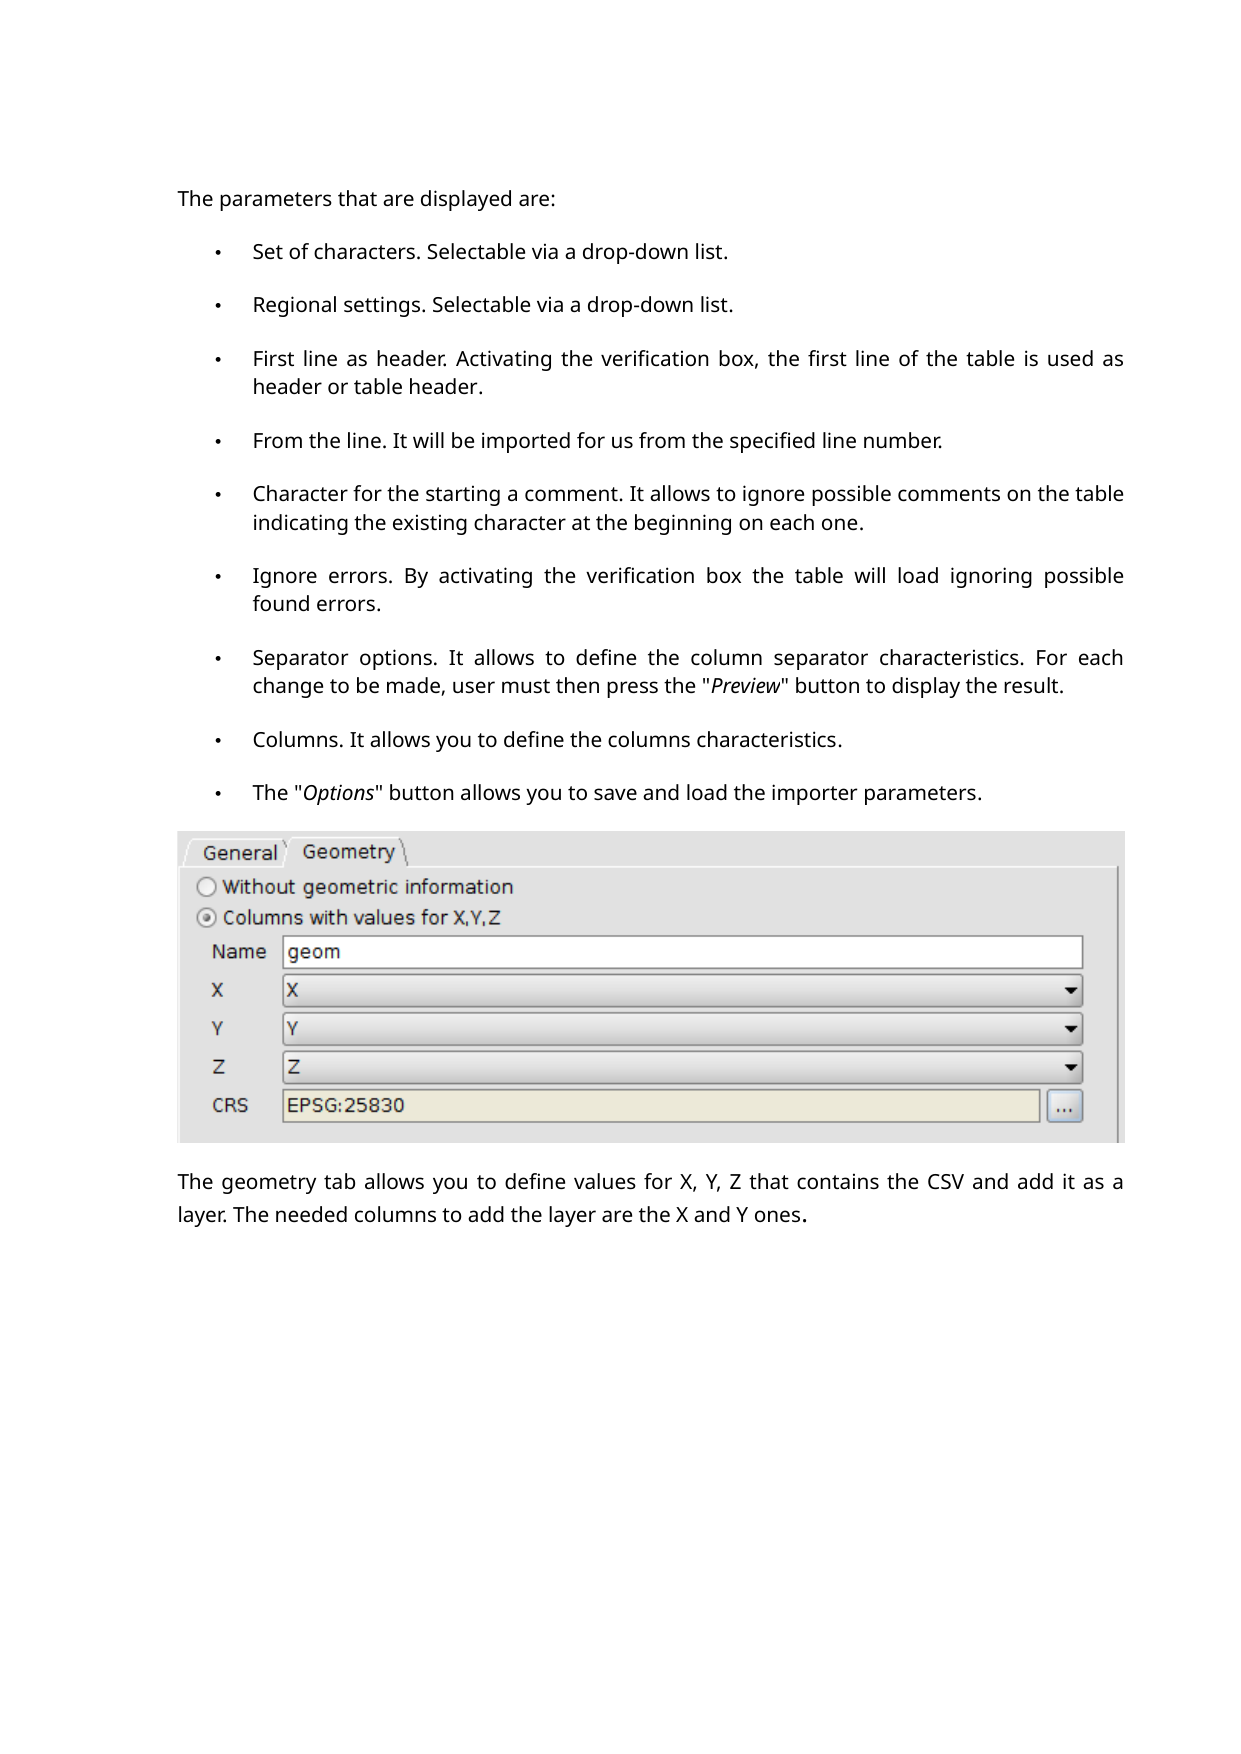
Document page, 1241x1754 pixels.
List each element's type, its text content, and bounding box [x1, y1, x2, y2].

list Regional settings. Selectable via a drop-down list. [215, 291, 1125, 319]
picture [177, 831, 1125, 1143]
list The "Options" button allows you to save and load the importer parameters. [215, 778, 1125, 807]
list Set of characters. Selectable via a drop-down list. [215, 237, 1125, 266]
list Columns. It allows you to define the columns characteristics. [215, 725, 1125, 753]
list Separator options. It allows to define the column separator characteristics. For each change to be made, user must then press the "Preview" button to display the result. [215, 643, 1125, 700]
list From the line. It will be imported for us from the specified line number. [215, 426, 1125, 454]
text The parameters that are displayed are: [177, 184, 1125, 212]
list Ignore errors. By activating the verification box the table will load ignoring possible found errors. [215, 561, 1125, 618]
list First line as header. Activating the verification box, the first line of the table is used as header or table header. [215, 344, 1125, 401]
list Character for the starting a comment. It allows to ignore possible comments on the table indicating the existing character at the beginning on each one. [215, 479, 1125, 536]
text The geometry tab allows you to define values for X, Y, Z that contains the CSV and add it as a layer. The needed columns to add the layer are the X and Y ones. [177, 1167, 1125, 1230]
